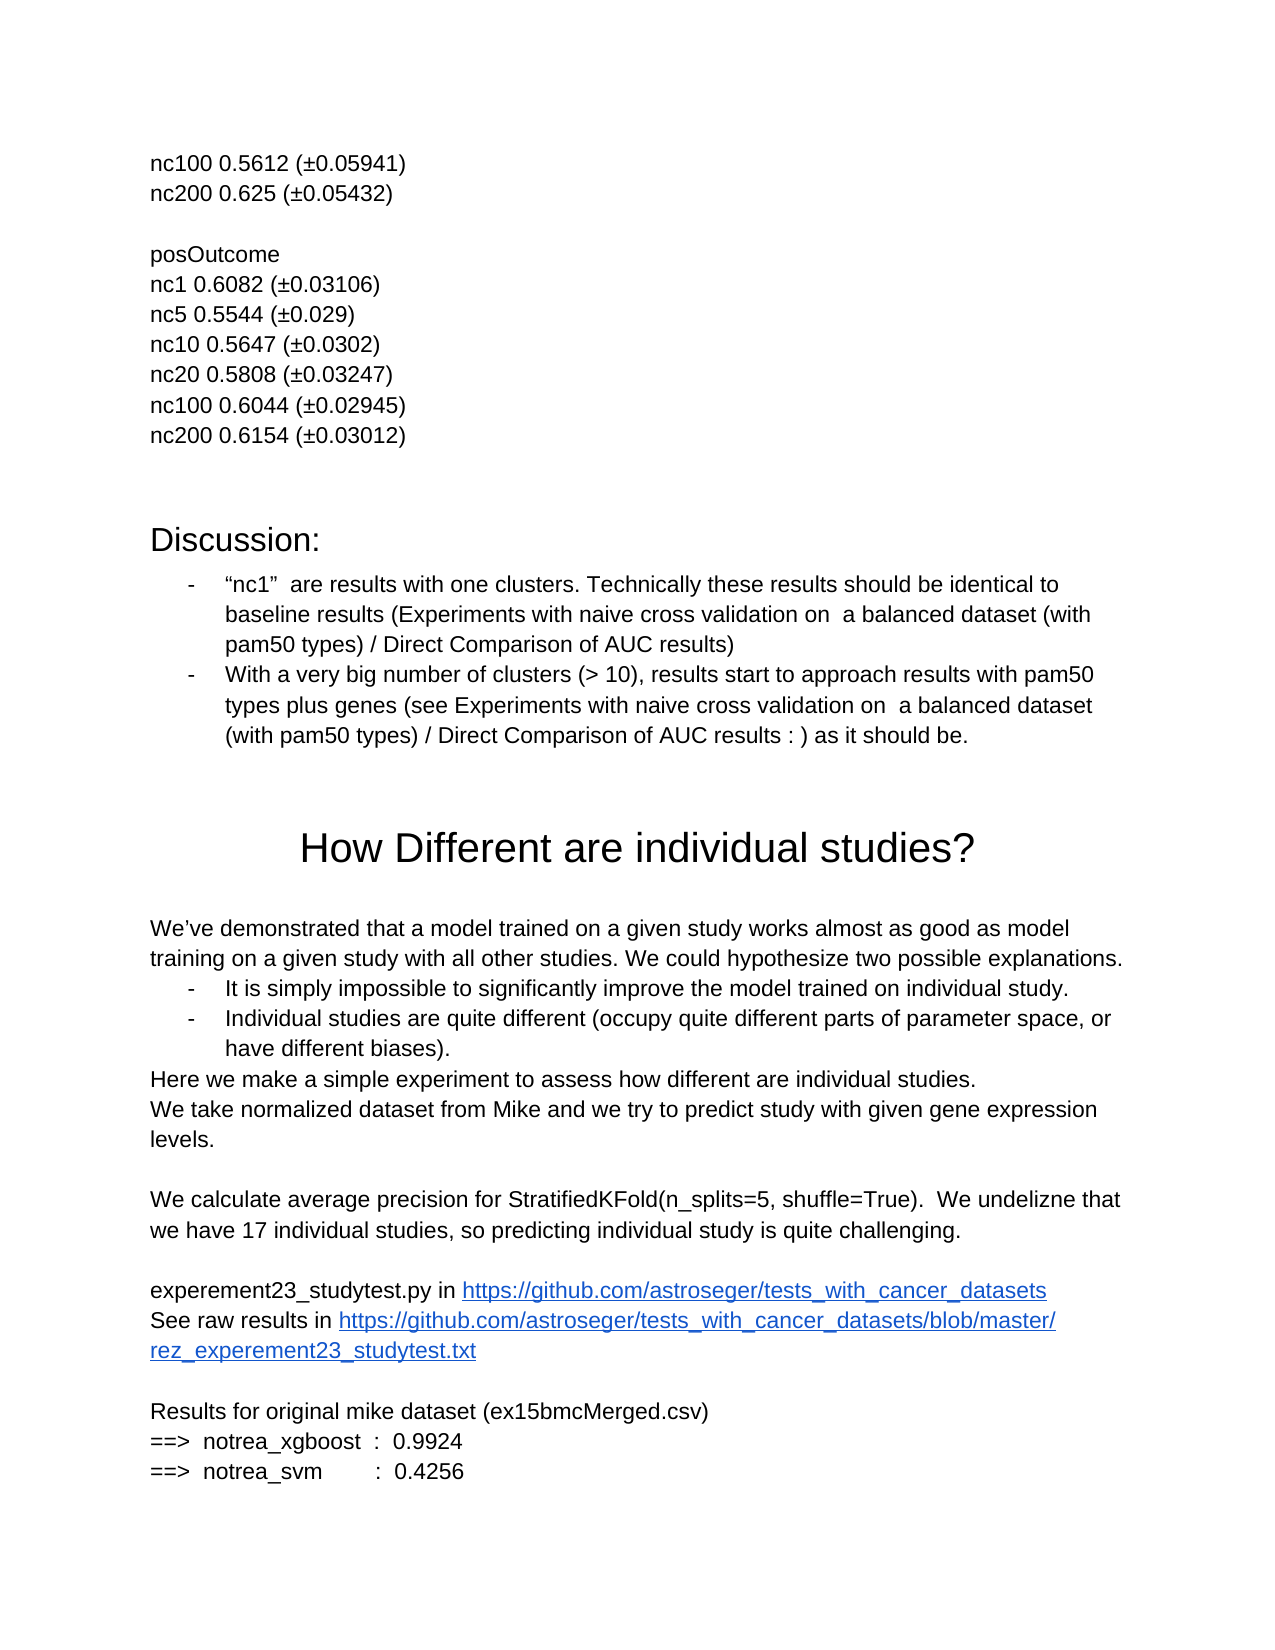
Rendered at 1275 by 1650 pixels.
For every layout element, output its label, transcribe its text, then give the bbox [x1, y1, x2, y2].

text See raw results in https://github.com/astroseger/tests_with_cancer_datasets/blob/master/rez_experement23_studytest.txt [150, 1307, 1125, 1364]
text nc1 0.6082 (±0.03106) [150, 271, 1125, 297]
text nc100 0.5612 (±0.05941) [150, 150, 1125, 176]
list Individual studies are quite different (occupy quite different parts of parameter space, or have different biases). [187, 1005, 1125, 1062]
text We calculate average precision for StratifiedKFold(n_splits=5, shuffle=True). We undelizne that we have 17 individual studies, so predicting individual study is quite challenging. [150, 1186, 1125, 1243]
text ==> notrea_xgboost : 0.9924 [150, 1428, 1125, 1454]
list It is simply impossible to significantly improve the model trained on individual study. [187, 975, 1125, 1001]
text nc10 0.5647 (±0.0302) [150, 331, 1125, 358]
text nc20 0.5808 (±0.03247) [150, 361, 1125, 388]
text nc5 0.5544 (±0.029) [150, 301, 1125, 327]
text ==> notrea_svm : 0.4256 [150, 1458, 1125, 1484]
text Results for original mike dataset (ex15bmcMerged.csv) [150, 1398, 1125, 1424]
text We’ve demonstrated that a model trained on a given study works almost as good as model training on a given study with all other studies. We could hypothesize two possible explanations. [150, 914, 1125, 971]
text nc200 0.625 (±0.05432) [150, 180, 1125, 207]
subtitle Discussion: [150, 520, 1125, 558]
subtitle How Different are individual studies? [150, 824, 1125, 872]
list “nc1” are results with one clusters. Technically these results should be identical to baseline results (Experiments with naive cross validation on a balanced dataset (with pam50 types) / Direct Comparison of AUC results) [187, 571, 1125, 657]
list With a very big number of clusters (> 10), results start to approach results with pam50 types plus genes (see Experiments with naive cross validation on a balanced dataset (with pam50 types) / Direct Comparison of AUC results : ) as it should be. [187, 661, 1125, 748]
text nc200 0.6154 (±0.03012) [150, 422, 1125, 448]
text We take normalized dataset from Mike and we try to predict study with given gene expression levels. [150, 1096, 1125, 1152]
text nc100 0.6044 (±0.02945) [150, 392, 1125, 418]
text Here we make a simple experiment to assess how different are individual studies. [150, 1066, 1125, 1092]
text posOutcome [150, 241, 1125, 267]
text experement23_studytest.py in https://github.com/astroseger/tests_with_cancer_datasets [150, 1277, 1125, 1303]
